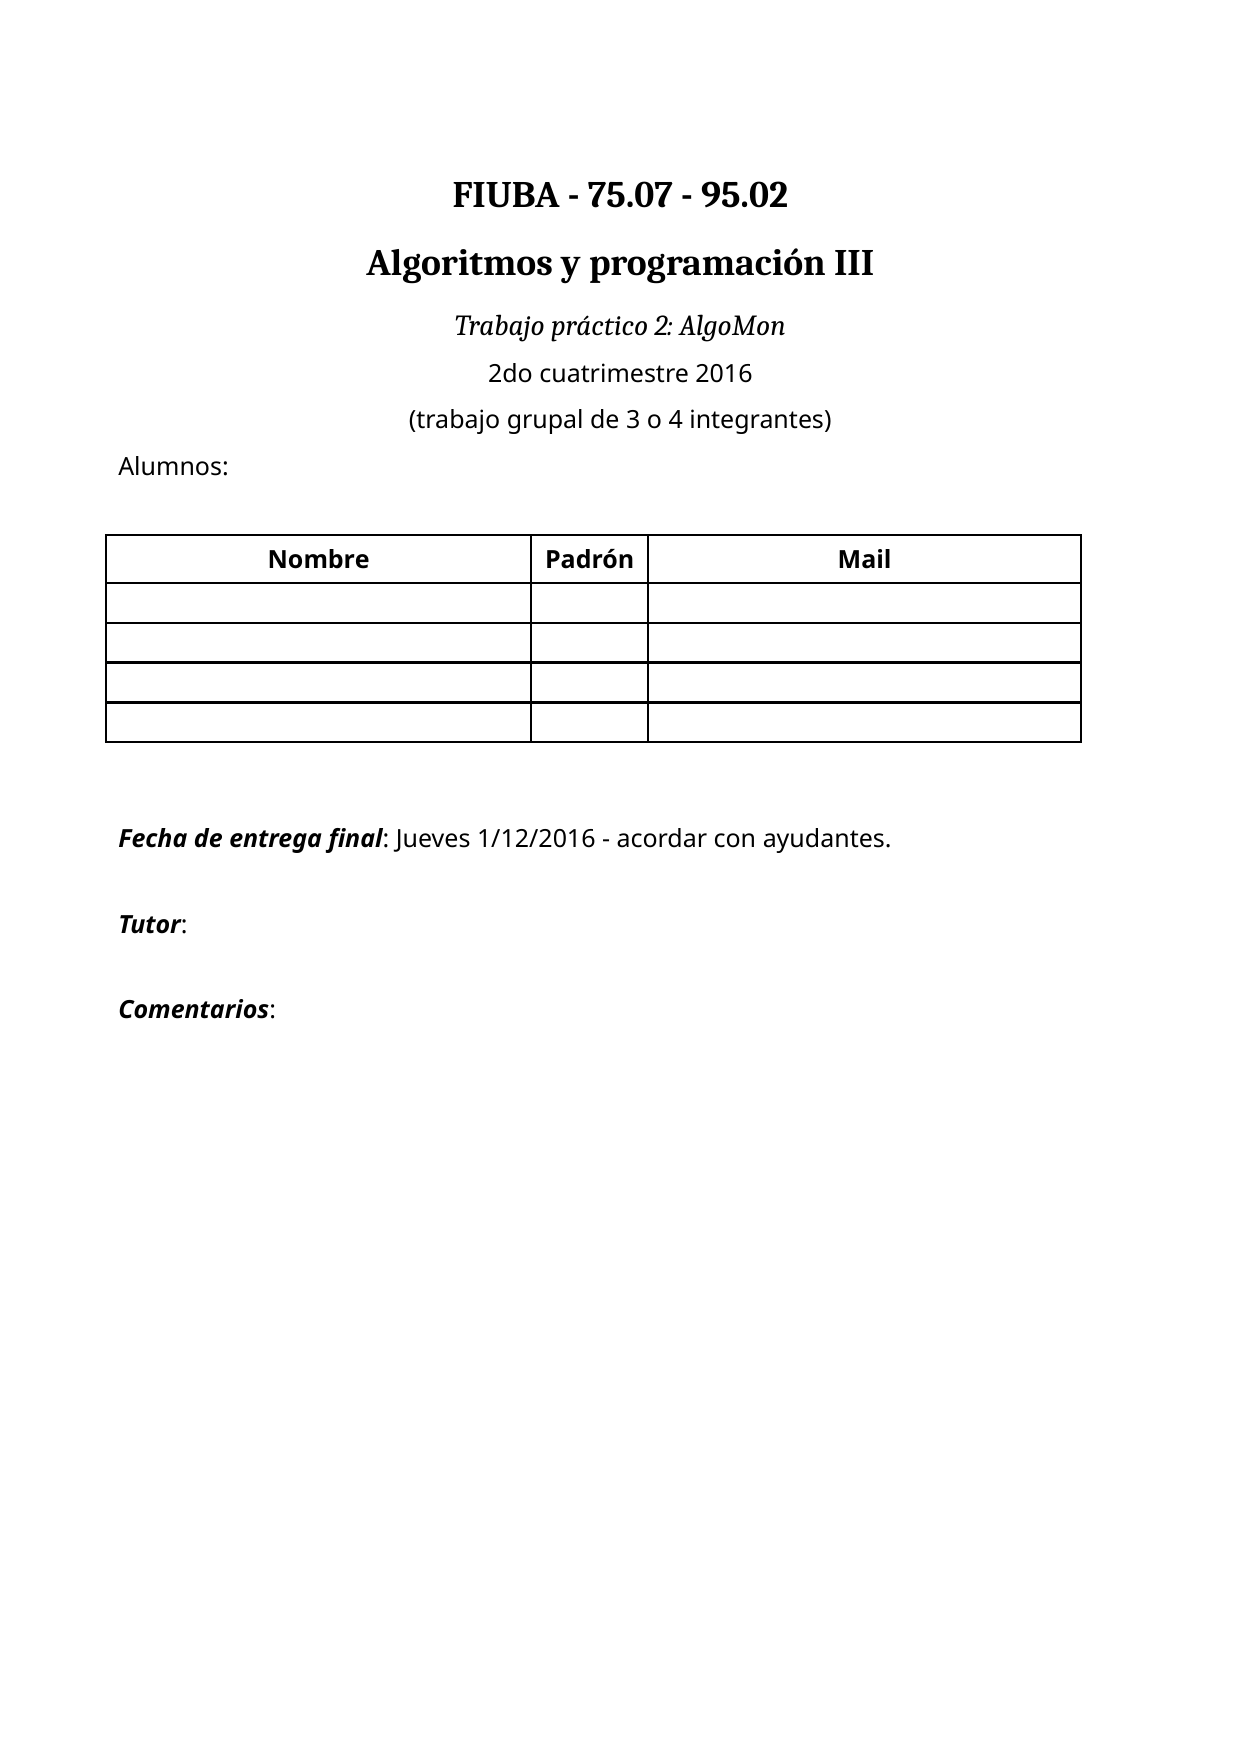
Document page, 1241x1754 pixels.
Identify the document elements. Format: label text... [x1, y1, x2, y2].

table_cell [532, 704, 647, 741]
table_header Padrón [532, 536, 647, 582]
table_cell [107, 584, 530, 622]
table_cell [649, 584, 1080, 622]
text Alumnos: [118, 449, 1122, 483]
table_cell [107, 664, 530, 701]
text Algoritmos y programación III [118, 241, 1122, 284]
table_header Nombre [107, 536, 530, 582]
text Trabajo práctico 2: AlgoMon [118, 309, 1122, 343]
table_cell [649, 704, 1080, 741]
table_cell [649, 664, 1080, 701]
text 2do cuatrimestre 2016 [118, 356, 1122, 389]
text Tutor: [118, 906, 1122, 941]
table_header Mail [649, 536, 1080, 582]
table_cell [532, 664, 647, 701]
text Comentarios: [118, 992, 1122, 1026]
text FIUBA - 75.07 - 95.02 [118, 173, 1122, 216]
text Fecha de entrega final: Jueves 1/12/2016 - acordar con ayudantes. [118, 821, 1122, 855]
table_cell [649, 624, 1080, 661]
table_cell [532, 584, 647, 622]
text (trabajo grupal de 3 o 4 integrantes) [118, 402, 1122, 436]
table_cell [532, 624, 647, 661]
table_cell [107, 704, 530, 741]
table_cell [107, 624, 530, 661]
